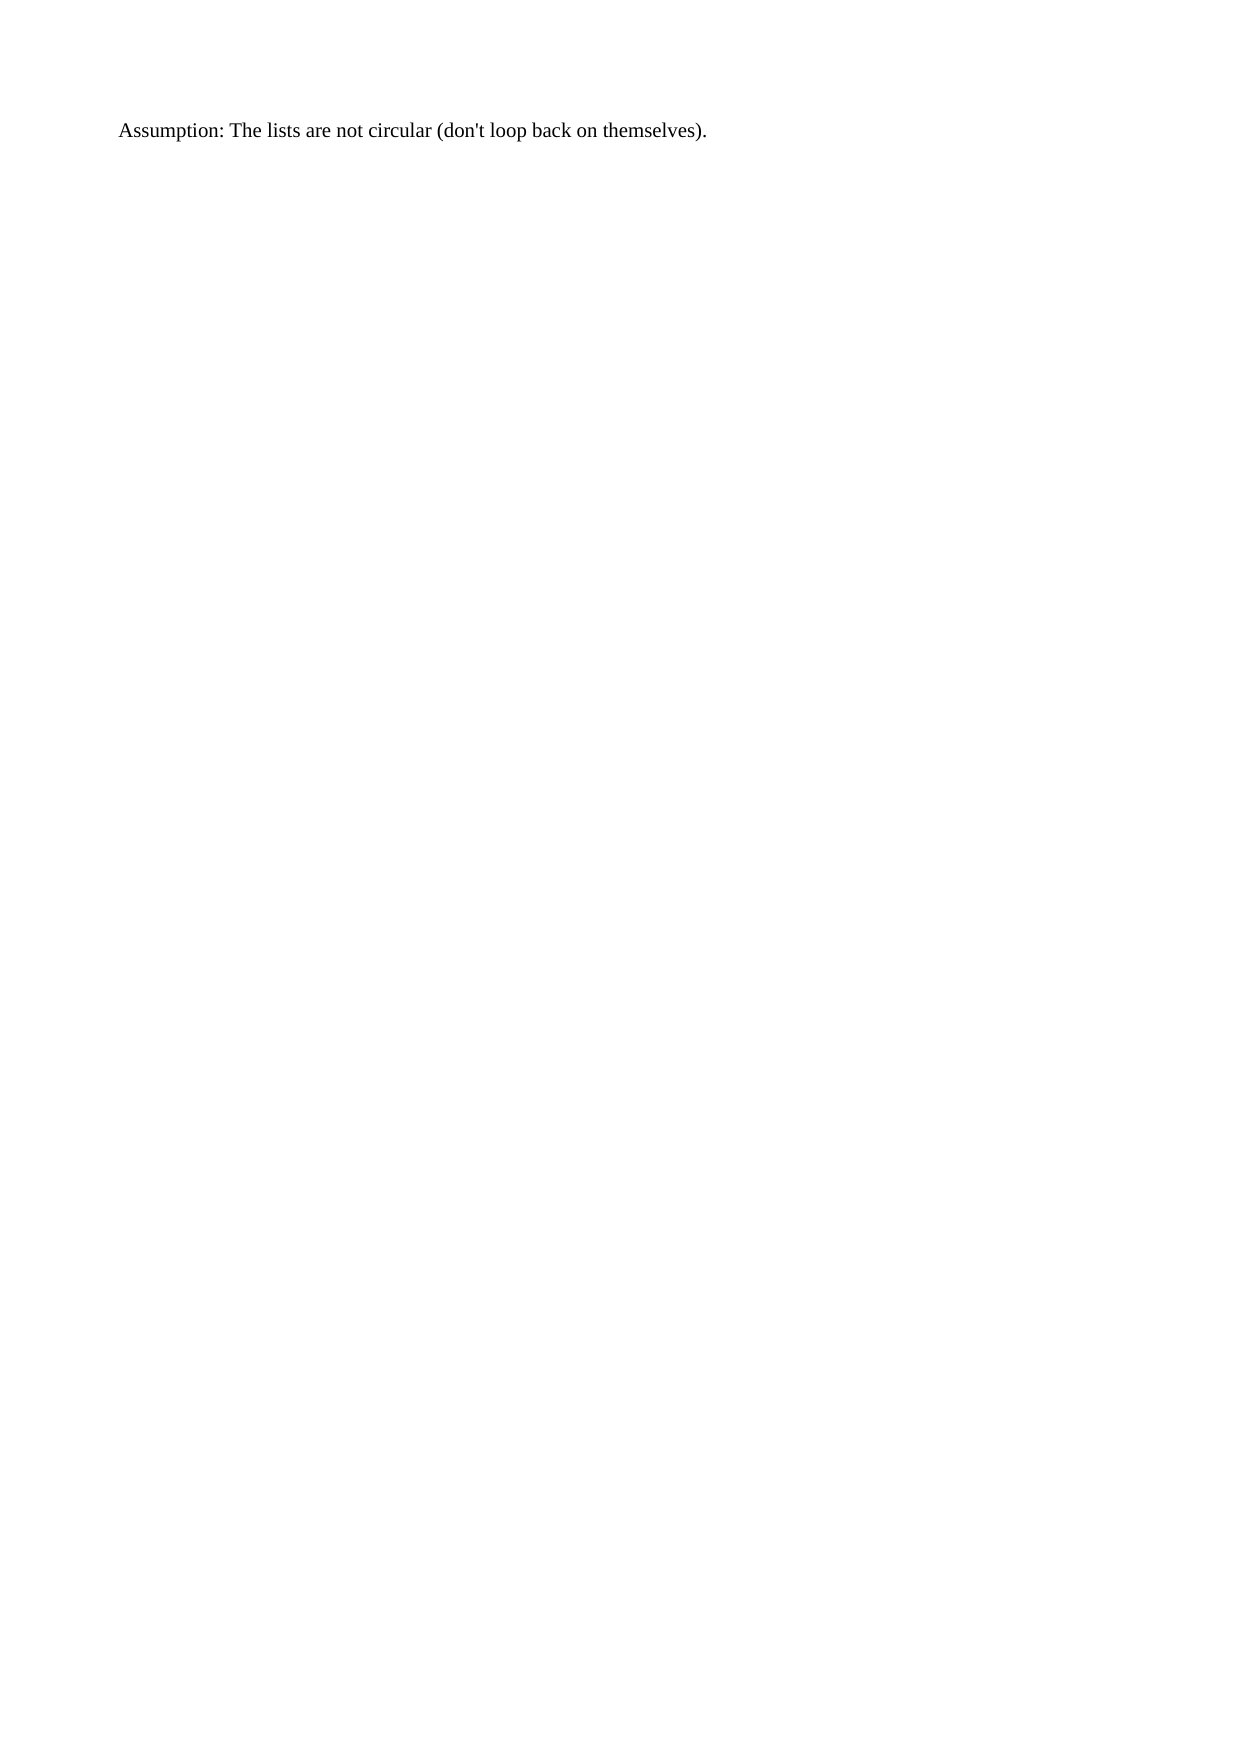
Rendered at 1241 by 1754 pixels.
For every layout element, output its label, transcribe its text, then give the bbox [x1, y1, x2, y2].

text Assumption: The lists are not circular (don't loop back on themselves). [118, 118, 1122, 142]
